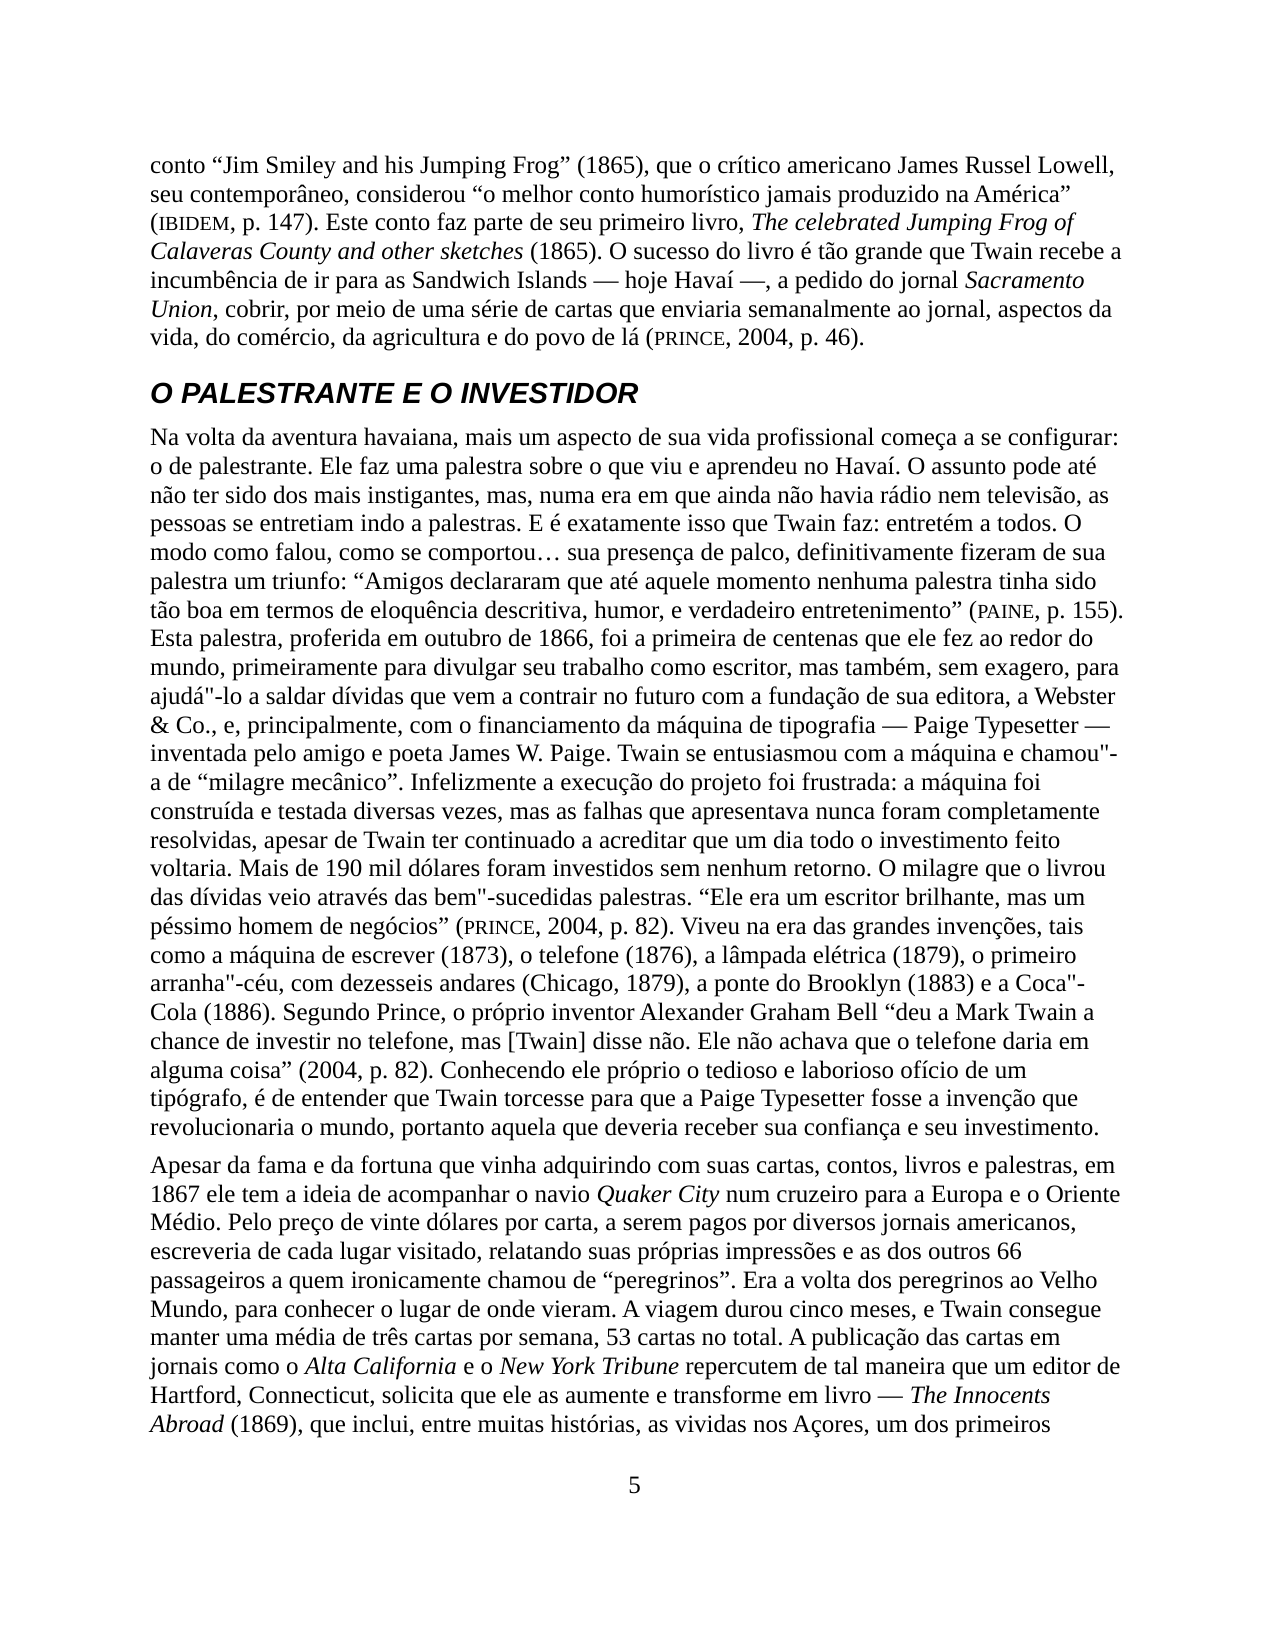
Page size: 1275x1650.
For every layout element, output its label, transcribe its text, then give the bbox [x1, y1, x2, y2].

text Apesar da fama e da fortuna que vinha adquirindo com suas cartas, contos, livros e palestras, em 1867 ele tem a ideia de acompanhar o navio Quaker City num cruzeiro para a Europa e o Oriente Médio. Pelo preço de vinte dólares por carta, a serem pagos por diversos jornais americanos, escreveria de cada lugar visitado, relatando suas próprias impressões e as dos outros 66 passageiros a quem ironicamente chamou de “peregrinos”. Era a volta dos peregrinos ao Velho Mundo, para conhecer o lugar de onde vieram. A viagem durou cinco meses, e Twain consegue manter uma média de três cartas por semana, 53 cartas no total. A publicação das cartas em jornais como o Alta California e o New York Tribune repercutem de tal maneira que um editor de Hartford, Connecticut, solicita que ele as aumente e transforme em livro — The Innocents Abroad (1869), que inclui, entre muitas histórias, as vividas nos Açores, um dos primeiros [150, 1150, 1125, 1437]
subtitle O PALESTRANTE E O INVESTIDOR [150, 376, 1125, 410]
text conto “Jim Smiley and his Jumping Frog” (1865), que o crítico americano James Russel Lowell, seu contemporâneo, considerou “o melhor conto humorístico jamais produzido na América” (ibidem, p. 147). Este conto faz parte de seu primeiro livro, The celebrated Jumping Frog of Calaveras County and other sketches (1865). O sucesso do livro é tão grande que Twain recebe a incumbência de ir para as Sandwich Islands — hoje Havaí —, a pedido do jornal Sacramento Union, cobrir, por meio de uma série de cartas que enviaria semanalmente ao jornal, aspectos da vida, do comércio, da agricultura e do povo de lá (prince, 2004, p. 46). [150, 150, 1125, 351]
text Na volta da aventura havaiana, mais um aspecto de sua vida profissional começa a se configurar: o de palestrante. Ele faz uma palestra sobre o que viu e aprendeu no Havaí. O assunto pode até não ter sido dos mais instigantes, mas, numa era em que ainda não havia rádio nem televisão, as pessoas se entretiam indo a palestras. E é exatamente isso que Twain faz: entretém a todos. O modo como falou, como se comportou… sua presença de palco, definitivamente fizeram de sua palestra um triunfo: “Amigos declararam que até aquele momento nenhuma palestra tinha sido tão boa em termos de eloquência descritiva, humor, e verdadeiro entretenimento” (paine, p. 155). Esta palestra, proferida em outubro de 1866, foi a primeira de centenas que ele fez ao redor do mundo, primeiramente para divulgar seu trabalho como escritor, mas também, sem exagero, para ajudá"-lo a saldar dívidas que vem a contrair no futuro com a fundação de sua editora, a Webster & Co., e, principalmente, com o financiamento da máquina de tipografia — Paige Typesetter — inventada pelo amigo e poeta James W. Paige. Twain se entusiasmou com a máquina e chamou"-a de “milagre mecânico”. Infelizmente a execução do projeto foi frustrada: a máquina foi construída e testada diversas vezes, mas as falhas que apresentava nunca foram completamente resolvidas, apesar de Twain ter continuado a acreditar que um dia todo o investimento feito voltaria. Mais de 190 mil dólares foram investidos sem nenhum retorno. O milagre que o livrou das dívidas veio através das bem"-sucedidas palestras. “Ele era um escritor brilhante, mas um péssimo homem de negócios” (prince, 2004, p. 82). Viveu na era das grandes invenções, tais como a máquina de escrever (1873), o telefone (1876), a lâmpada elétrica (1879), o primeiro arranha"-céu, com dezesseis andares (Chicago, 1879), a ponte do Brooklyn (1883) e a Coca"-Cola (1886). Segundo Prince, o próprio inventor Alexander Graham Bell “deu a Mark Twain a chance de investir no telefone, mas [Twain] disse não. Ele não achava que o telefone daria em alguma coisa” (2004, p. 82). Conhecendo ele próprio o tedioso e laborioso ofício de um tipógrafo, é de entender que Twain torcesse para que a Paige Typesetter fosse a invenção que revolucionaria o mundo, portanto aquela que deveria receber sua confiança e seu investimento. [150, 422, 1125, 1141]
